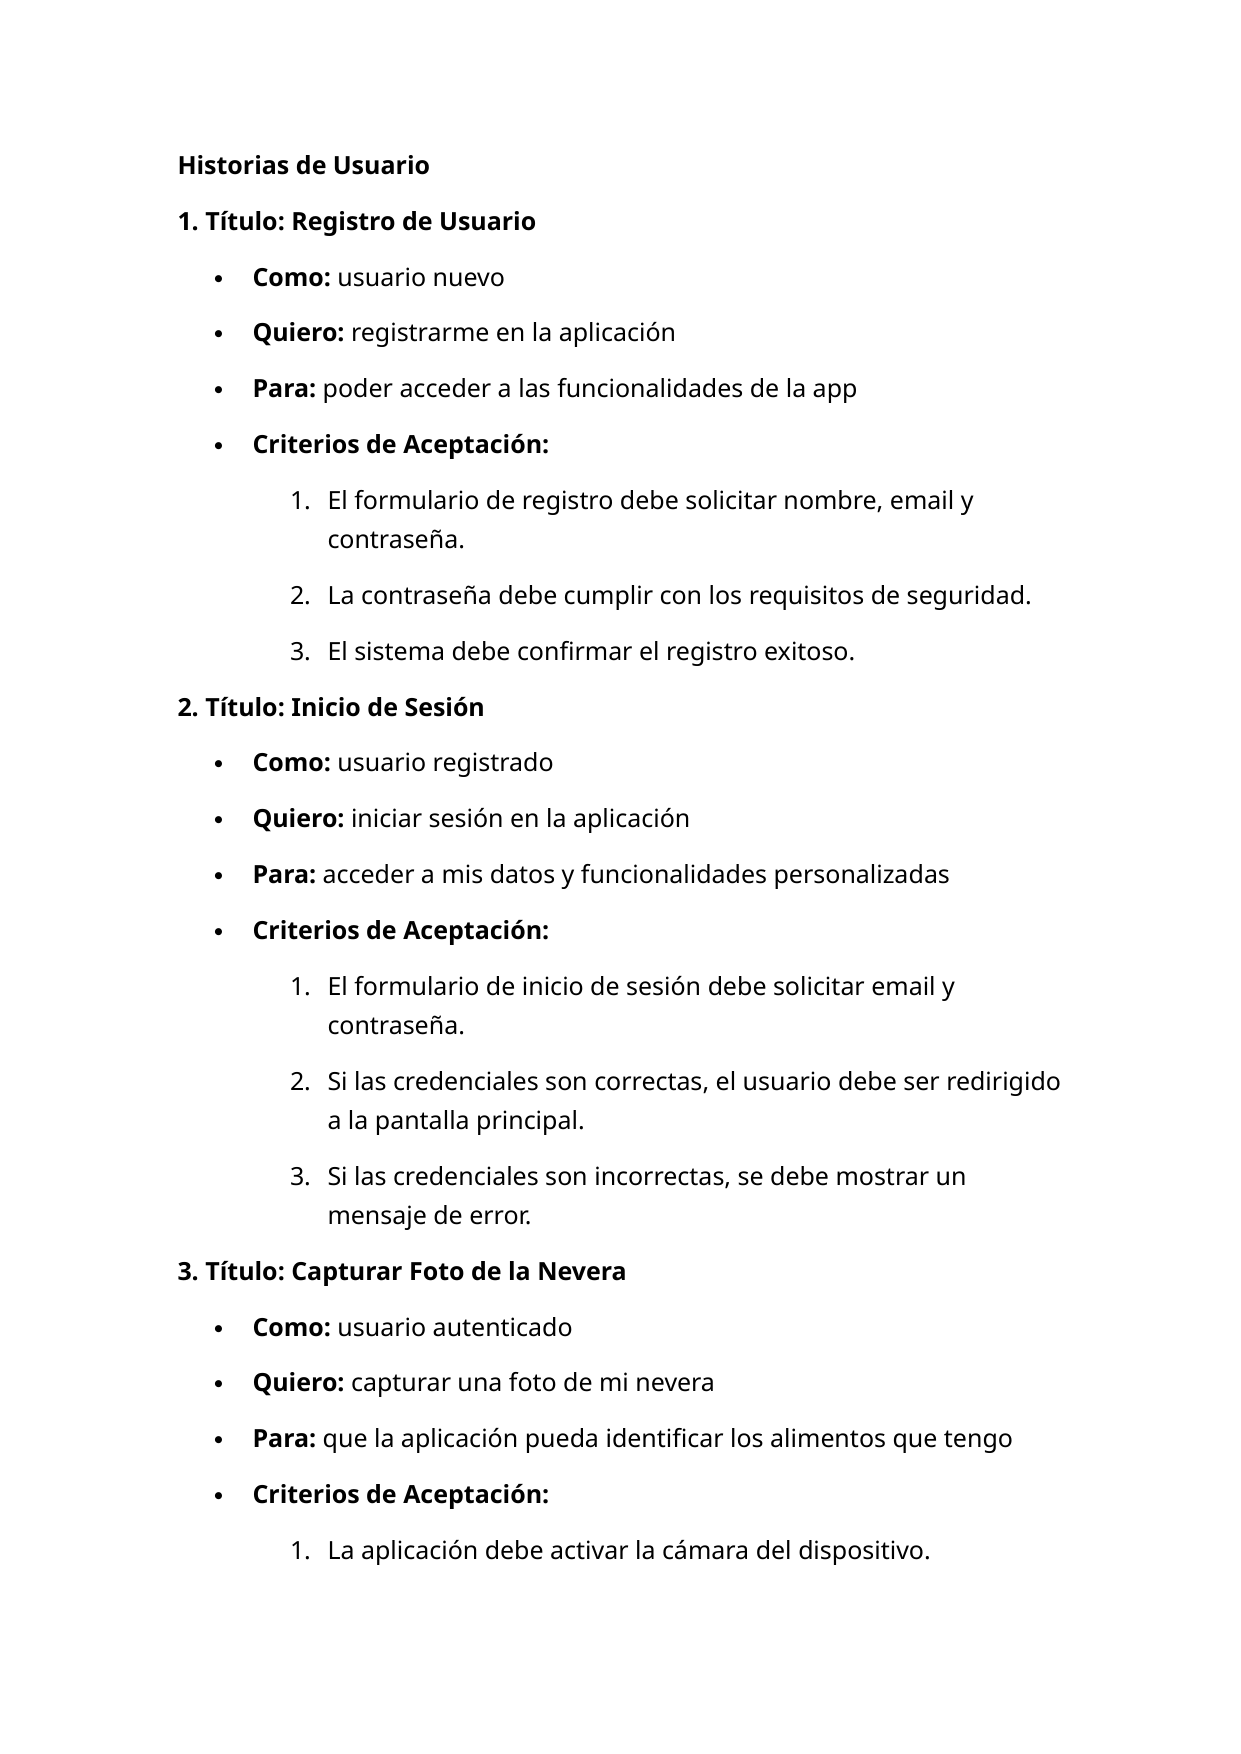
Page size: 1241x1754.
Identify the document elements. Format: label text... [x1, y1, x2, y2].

text 1. Título: Registro de Usuario [177, 203, 1063, 237]
list Como: usuario registrado [215, 745, 1063, 779]
list La aplicación debe activar la cámara del dispositivo. [290, 1533, 1063, 1567]
list Como: usuario autenticado [215, 1309, 1063, 1343]
list Quiero: iniciar sesión en la aplicación [215, 801, 1063, 835]
list Criterios de Aceptación: [215, 427, 1063, 461]
list El formulario de registro debe solicitar nombre, email y contraseña. [290, 483, 1063, 556]
list Si las credenciales son correctas, el usuario debe ser redirigido a la pantalla principal. [290, 1063, 1063, 1137]
list Para: acceder a mis datos y funcionalidades personalizadas [215, 857, 1063, 891]
list Como: usuario nuevo [215, 259, 1063, 293]
list Criterios de Aceptación: [215, 1477, 1063, 1511]
list El formulario de inicio de sesión debe solicitar email y contraseña. [290, 968, 1063, 1042]
text 2. Título: Inicio de Sesión [177, 689, 1063, 723]
text 3. Título: Capturar Foto de la Nevera [177, 1253, 1063, 1287]
list El sistema debe confirmar el registro exitoso. [290, 633, 1063, 667]
list Si las credenciales son incorrectas, se debe mostrar un mensaje de error. [290, 1158, 1063, 1232]
list Quiero: registrarme en la aplicación [215, 315, 1063, 349]
list La contraseña debe cumplir con los requisitos de seguridad. [290, 578, 1063, 612]
text Historias de Usuario [177, 148, 1063, 182]
list Para: poder acceder a las funcionalidades de la app [215, 371, 1063, 405]
list Quiero: capturar una foto de mi nevera [215, 1365, 1063, 1399]
list Para: que la aplicación pueda identificar los alimentos que tengo [215, 1421, 1063, 1455]
list Criterios de Aceptación: [215, 913, 1063, 947]
